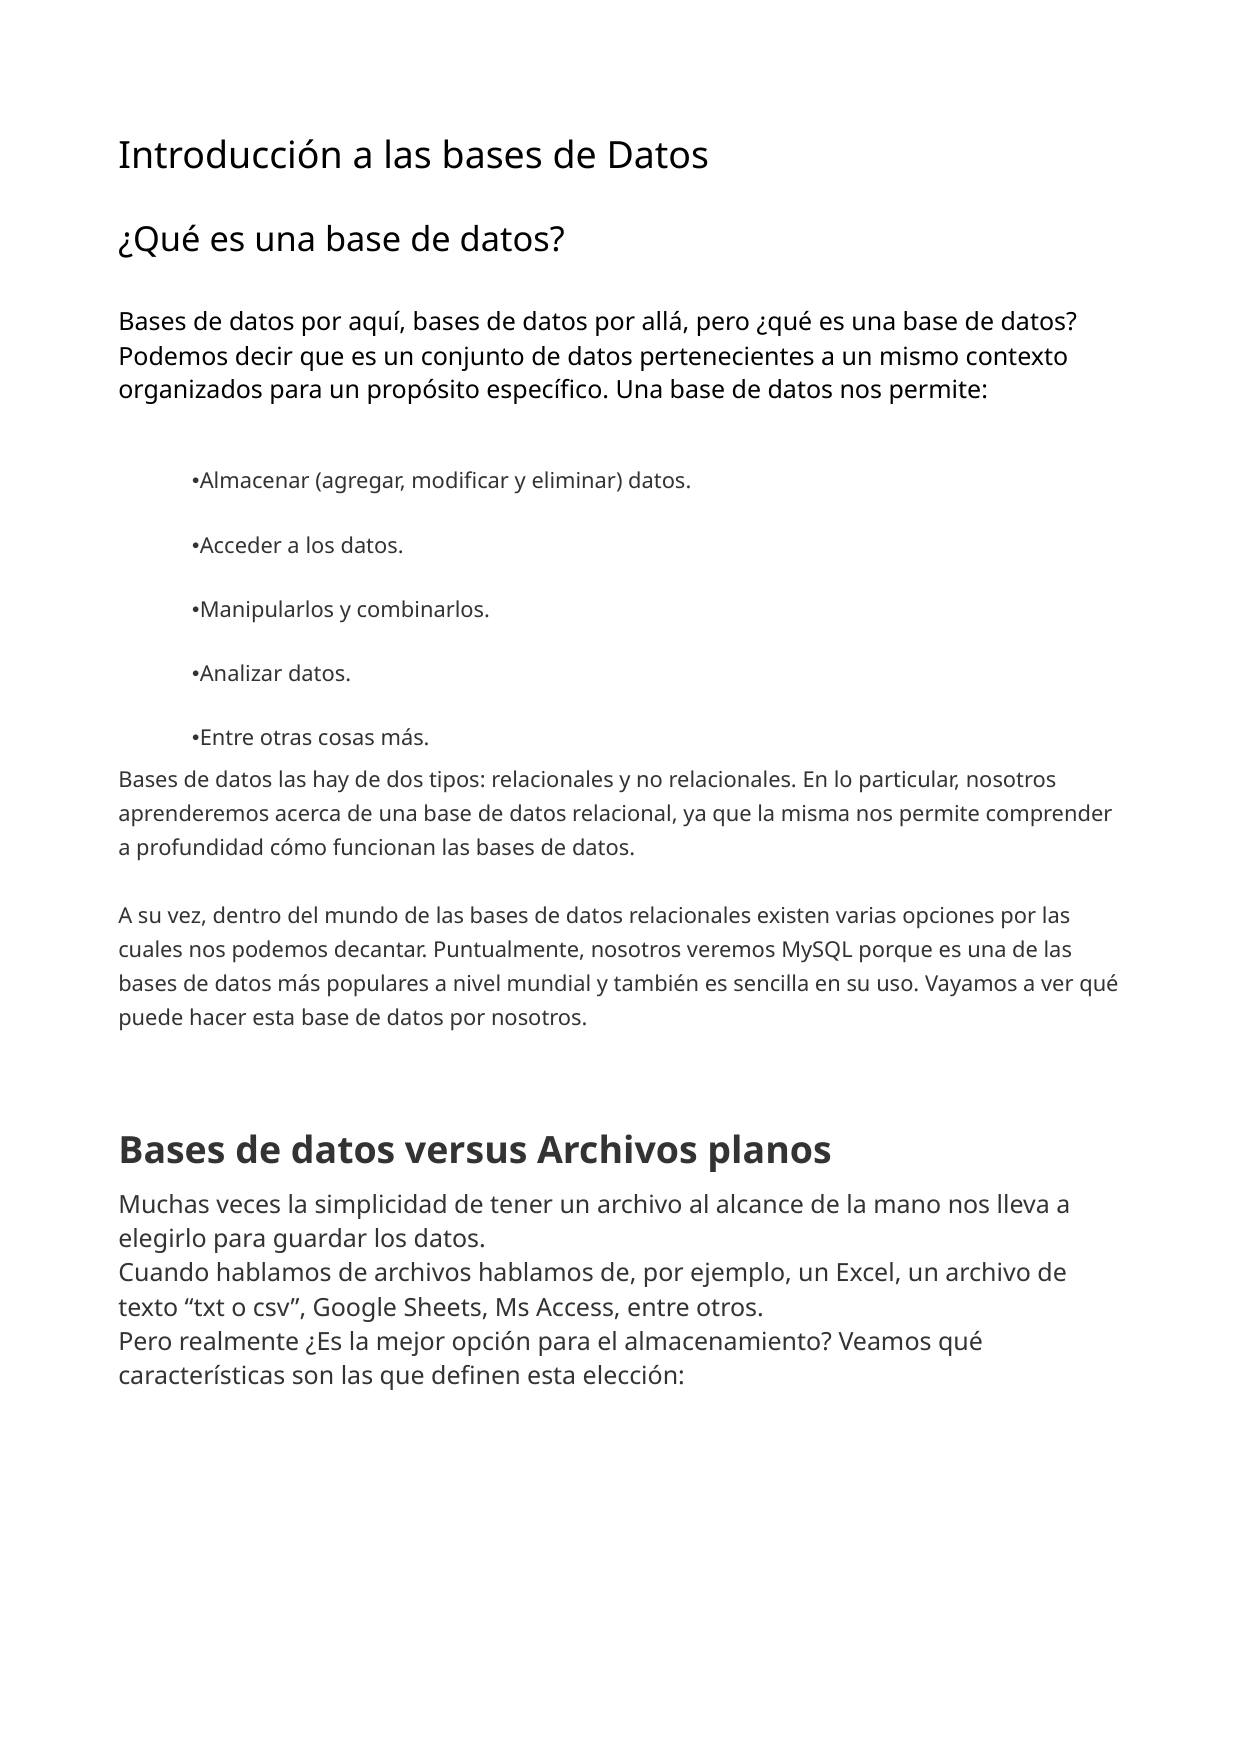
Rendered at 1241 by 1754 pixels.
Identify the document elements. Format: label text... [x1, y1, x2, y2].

list Almacenar (agregar, modificar y eliminar) datos. [118, 444, 1122, 495]
text Muchas veces la simplicidad de tener un archivo al alcance de la mano nos lleva a elegirlo para guardar los datos. Cuando hablamos de archivos hablamos de, por ejemplo, un Excel, un archivo de texto “txt o csv”, Google Sheets, Ms Access, entre otros. Pero realmente ¿Es la mejor opción para el almacenamiento? Veamos qué características son las que definen esta elección: [118, 1187, 1122, 1391]
list Analizar datos. [118, 636, 1122, 687]
subtitle Introducción a las bases de Datos [118, 118, 1122, 179]
subtitle Bases de datos versus Archivos planos [118, 1123, 1122, 1174]
list Acceder a los datos. [118, 508, 1122, 559]
subtitle ¿Qué es una base de datos? [118, 215, 1122, 262]
text Bases de datos las hay de dos tipos: relacionales y no relacionales. En lo particular, nosotros aprenderemos acerca de una base de datos relacional, ya que la misma nos permite comprender a profundidad cómo funcionan las bases de datos. A su vez, dentro del mundo de las bases de datos relacionales existen varias opciones por las cuales nos podemos decantar. Puntualmente, nosotros veremos MySQL porque es una de las bases de datos más populares a nivel mundial y también es sencilla en su uso. Vayamos a ver qué puede hacer esta base de datos por nosotros. [118, 764, 1122, 1032]
text Bases de datos por aquí, bases de datos por allá, pero ¿qué es una base de datos? Podemos decir que es un conjunto de datos pertenecientes a un mismo contexto organizados para un propósito específico. Una base de datos nos permite: [118, 304, 1122, 406]
list Entre otras cosas más. [118, 700, 1122, 752]
list Manipularlos y combinarlos. [118, 572, 1122, 623]
